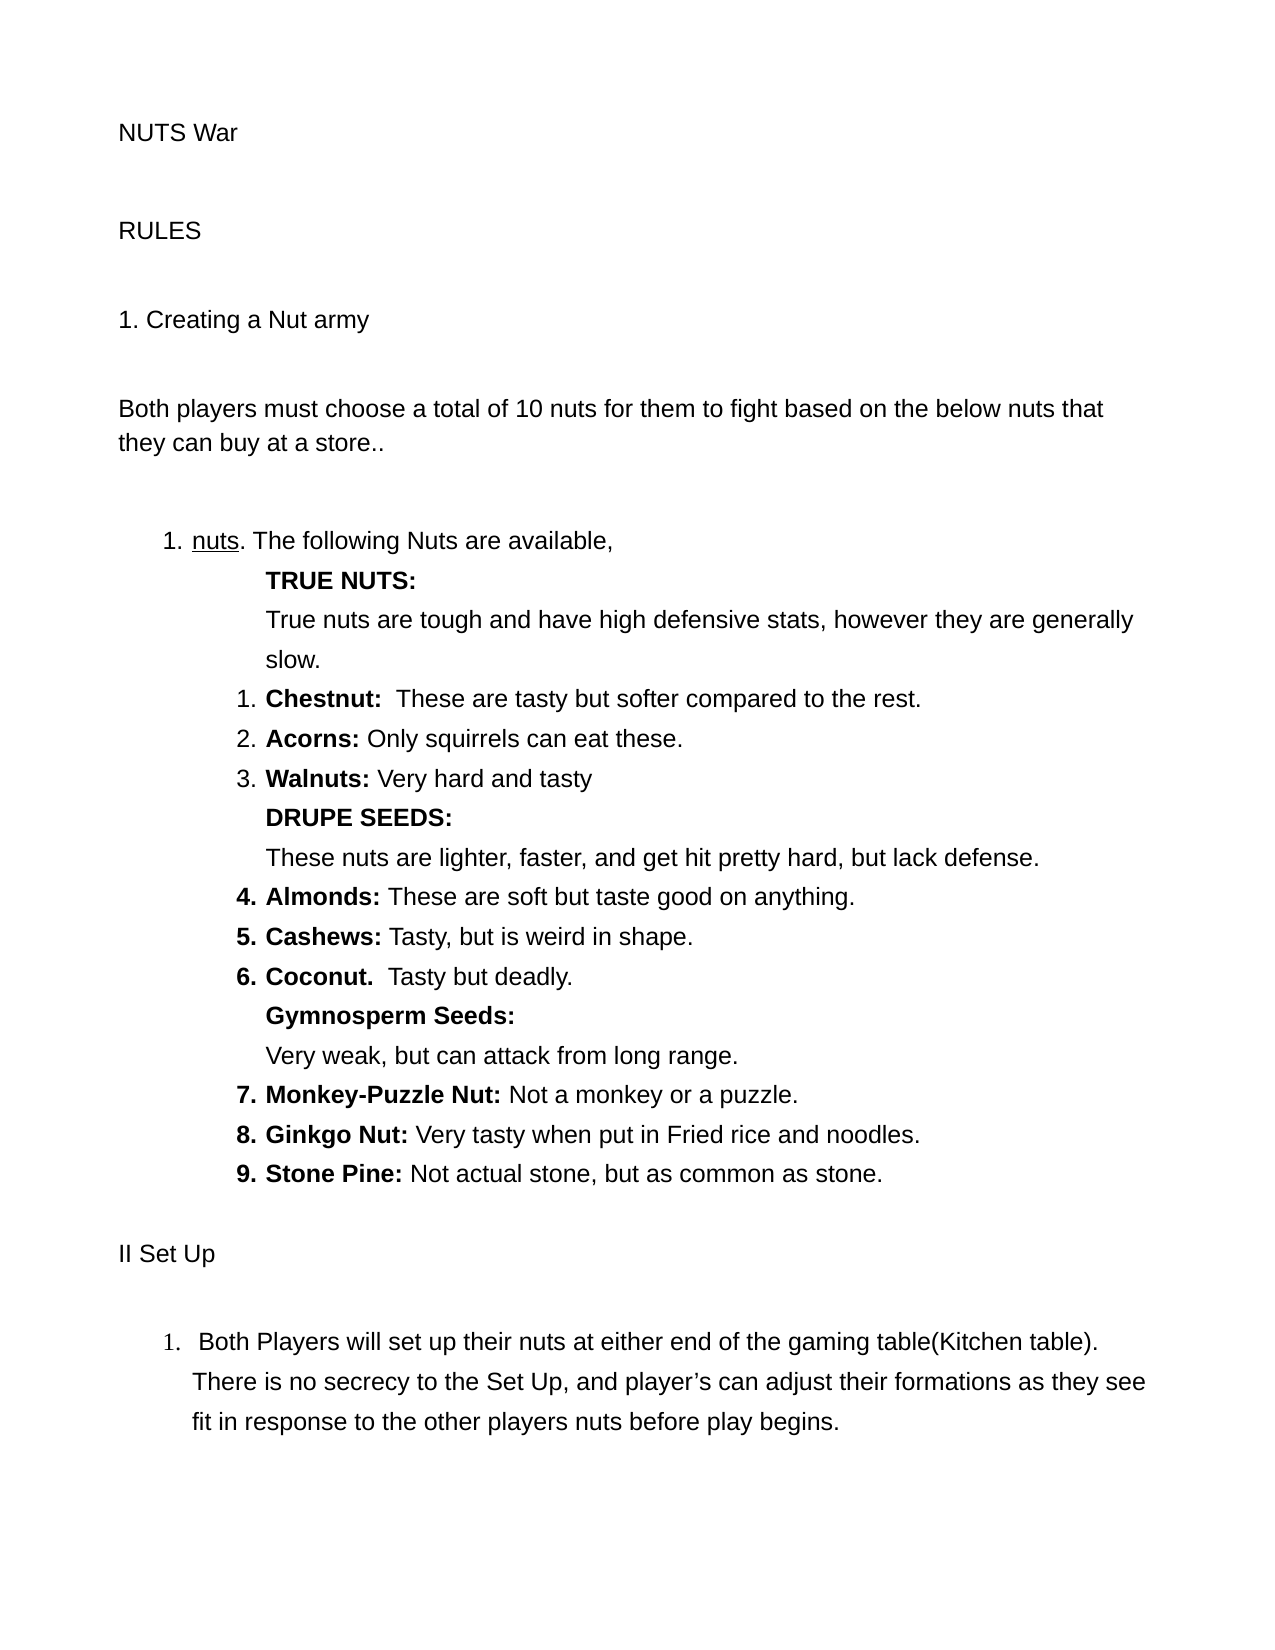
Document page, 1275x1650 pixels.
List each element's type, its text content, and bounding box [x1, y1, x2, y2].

text II Set Up [118, 1239, 1157, 1267]
list True nuts are tough and have high defensive stats, however they are generally slow. [236, 605, 1157, 674]
list Coconut. Tasty but deadly. [236, 962, 1157, 990]
text Both players must choose a total of 10 nuts for them to fight based on the below nuts that they can buy at a store.. [118, 393, 1157, 457]
list Chestnut: These are tasty but softer compared to the rest. [236, 684, 1157, 713]
list Monkey-Puzzle Nut: Not a monkey or a puzzle. [236, 1080, 1157, 1109]
list nuts. The following Nuts are available, [162, 526, 1157, 555]
list Gymnosperm Seeds: [236, 1001, 1157, 1030]
text 1. Creating a Nut army [118, 305, 1157, 334]
list Cashews: Tasty, but is weird in shape. [236, 922, 1157, 951]
list DRUPE SEEDS: [236, 803, 1157, 832]
list Stone Pine: Not actual stone, but as common as stone. [236, 1159, 1157, 1188]
list Ginkgo Nut: Very tasty when put in Fried rice and noodles. [236, 1120, 1157, 1149]
list Acorns: Only squirrels can eat these. [236, 724, 1157, 753]
list Very weak, but can attack from long range. [236, 1041, 1157, 1069]
list TRUE NUTS: [236, 566, 1157, 594]
list Both Players will set up their nuts at either end of the gaming table(Kitchen table). There is no secrecy to the Set Up, and player’s can adjust their formations as they see fit in response to the other players nuts before play begins. [162, 1327, 1157, 1435]
list These nuts are lighter, faster, and get hit pretty hard, but lack defense. [236, 843, 1157, 872]
text RULES [118, 216, 1157, 245]
list Walnuts: Very hard and tasty [236, 764, 1157, 792]
list Almonds: These are soft but taste good on anything. [236, 882, 1157, 911]
text NUTS War [118, 118, 1157, 147]
